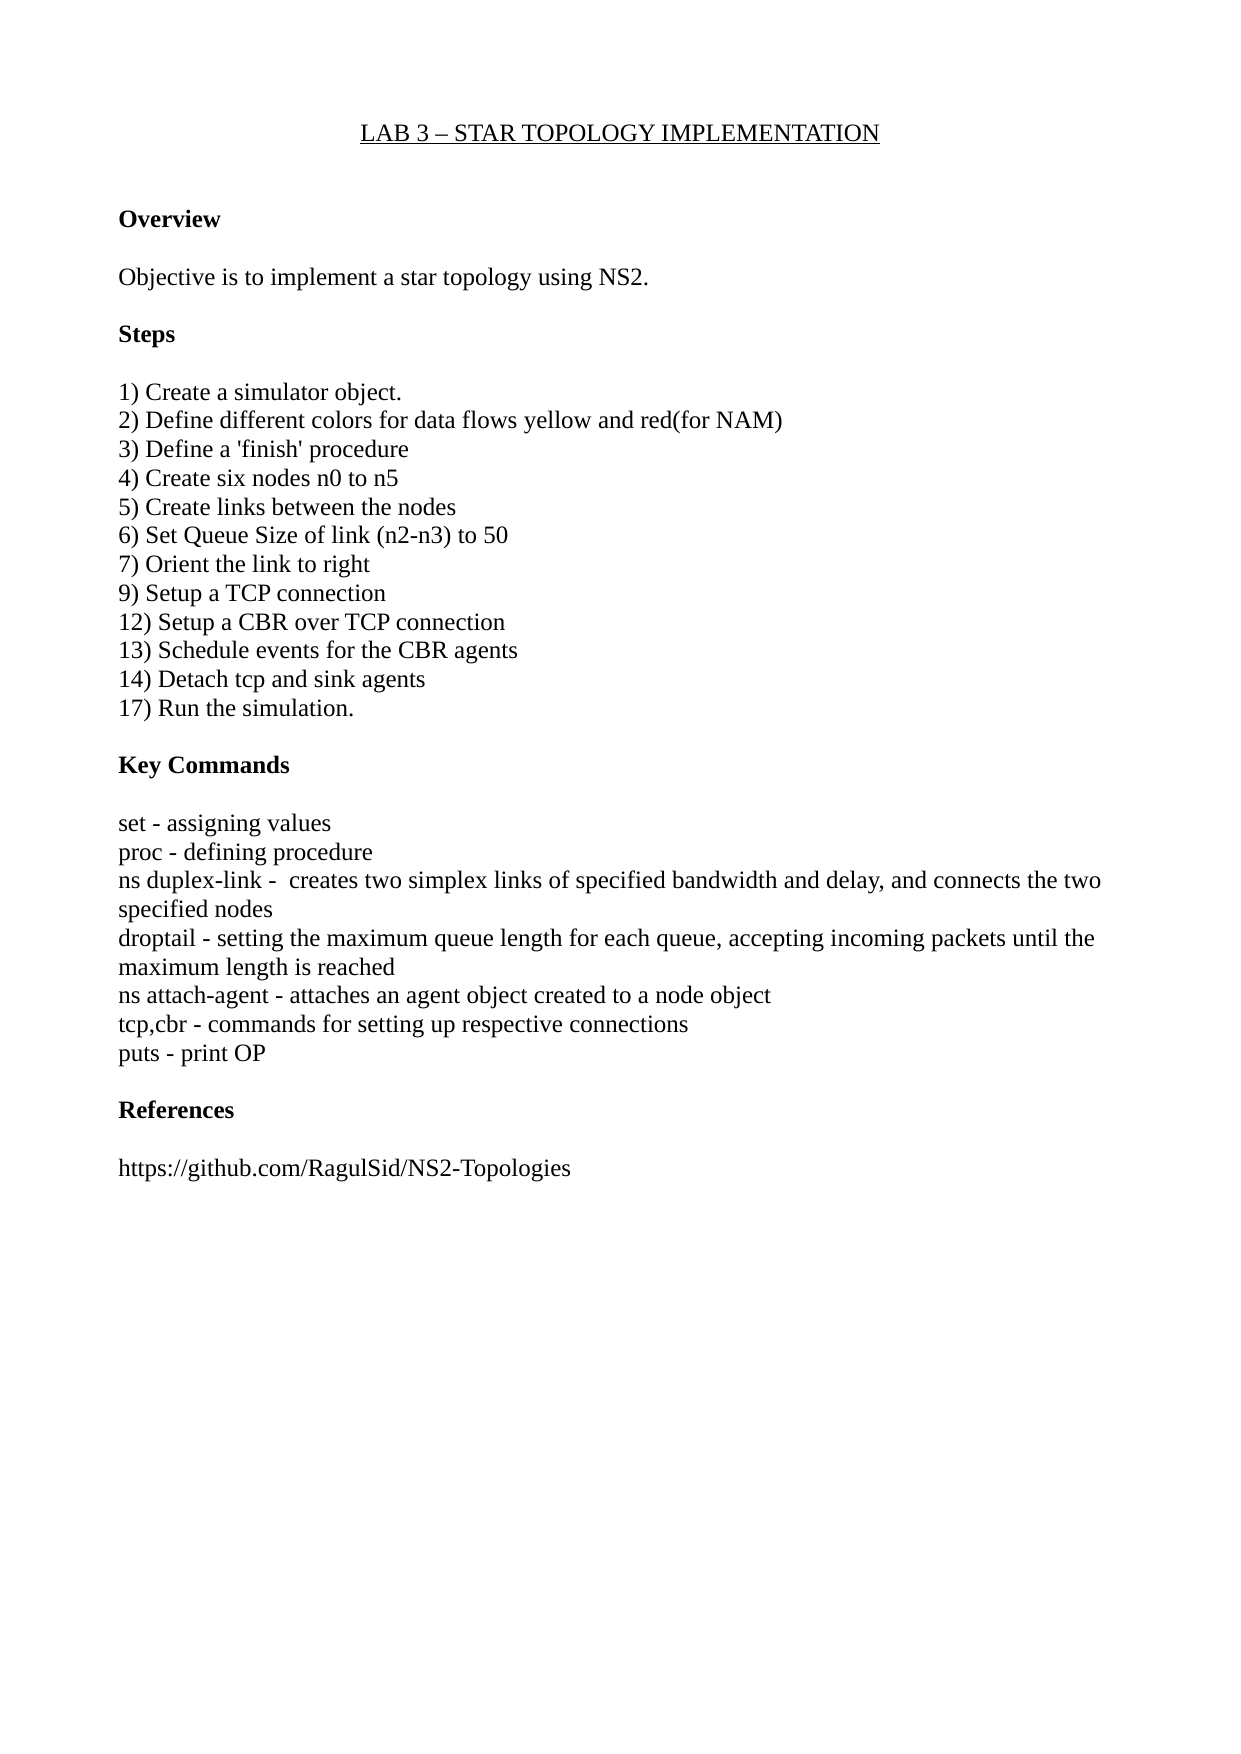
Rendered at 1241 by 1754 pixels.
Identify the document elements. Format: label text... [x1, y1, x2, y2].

text 7) Orient the link to right [118, 549, 1122, 578]
text 5) Create links between the nodes [118, 492, 1122, 521]
text 6) Set Queue Size of link (n2-n3) to 50 [118, 521, 1122, 549]
text set - assigning values [118, 808, 1122, 837]
text Objective is to implement a star topology using NS2. [118, 262, 1122, 291]
text Key Commands [118, 751, 1122, 779]
text 2) Define different colors for data flows yellow and red(for NAM) [118, 406, 1122, 434]
text Overview [118, 204, 1122, 233]
text 12) Setup a CBR over TCP connection [118, 607, 1122, 636]
text 14) Detach tcp and sink agents [118, 664, 1122, 693]
text puts - print OP [118, 1038, 1122, 1067]
text proc - defining procedure [118, 837, 1122, 866]
text Steps [118, 319, 1122, 348]
text ns duplex-link - creates two simplex links of specified bandwidth and delay, and connects the two specified nodes [118, 866, 1122, 923]
text 9) Setup a TCP connection [118, 578, 1122, 607]
text tcp,cbr - commands for setting up respective connections [118, 1009, 1122, 1038]
text References [118, 1096, 1122, 1124]
text 17) Run the simulation. [118, 693, 1122, 722]
text 4) Create six nodes n0 to n5 [118, 463, 1122, 492]
text https://github.com/RagulSid/NS2-Topologies [118, 1153, 1122, 1182]
text 1) Create a simulator object. [118, 377, 1122, 406]
text droptail - setting the maximum queue length for each queue, accepting incoming packets until the maximum length is reached [118, 923, 1122, 981]
text LAB 3 – STAR TOPOLOGY IMPLEMENTATION [118, 118, 1122, 147]
text 13) Schedule events for the CBR agents [118, 636, 1122, 664]
text 3) Define a 'finish' procedure [118, 434, 1122, 463]
text ns attach-agent - attaches an agent object created to a node object [118, 981, 1122, 1009]
